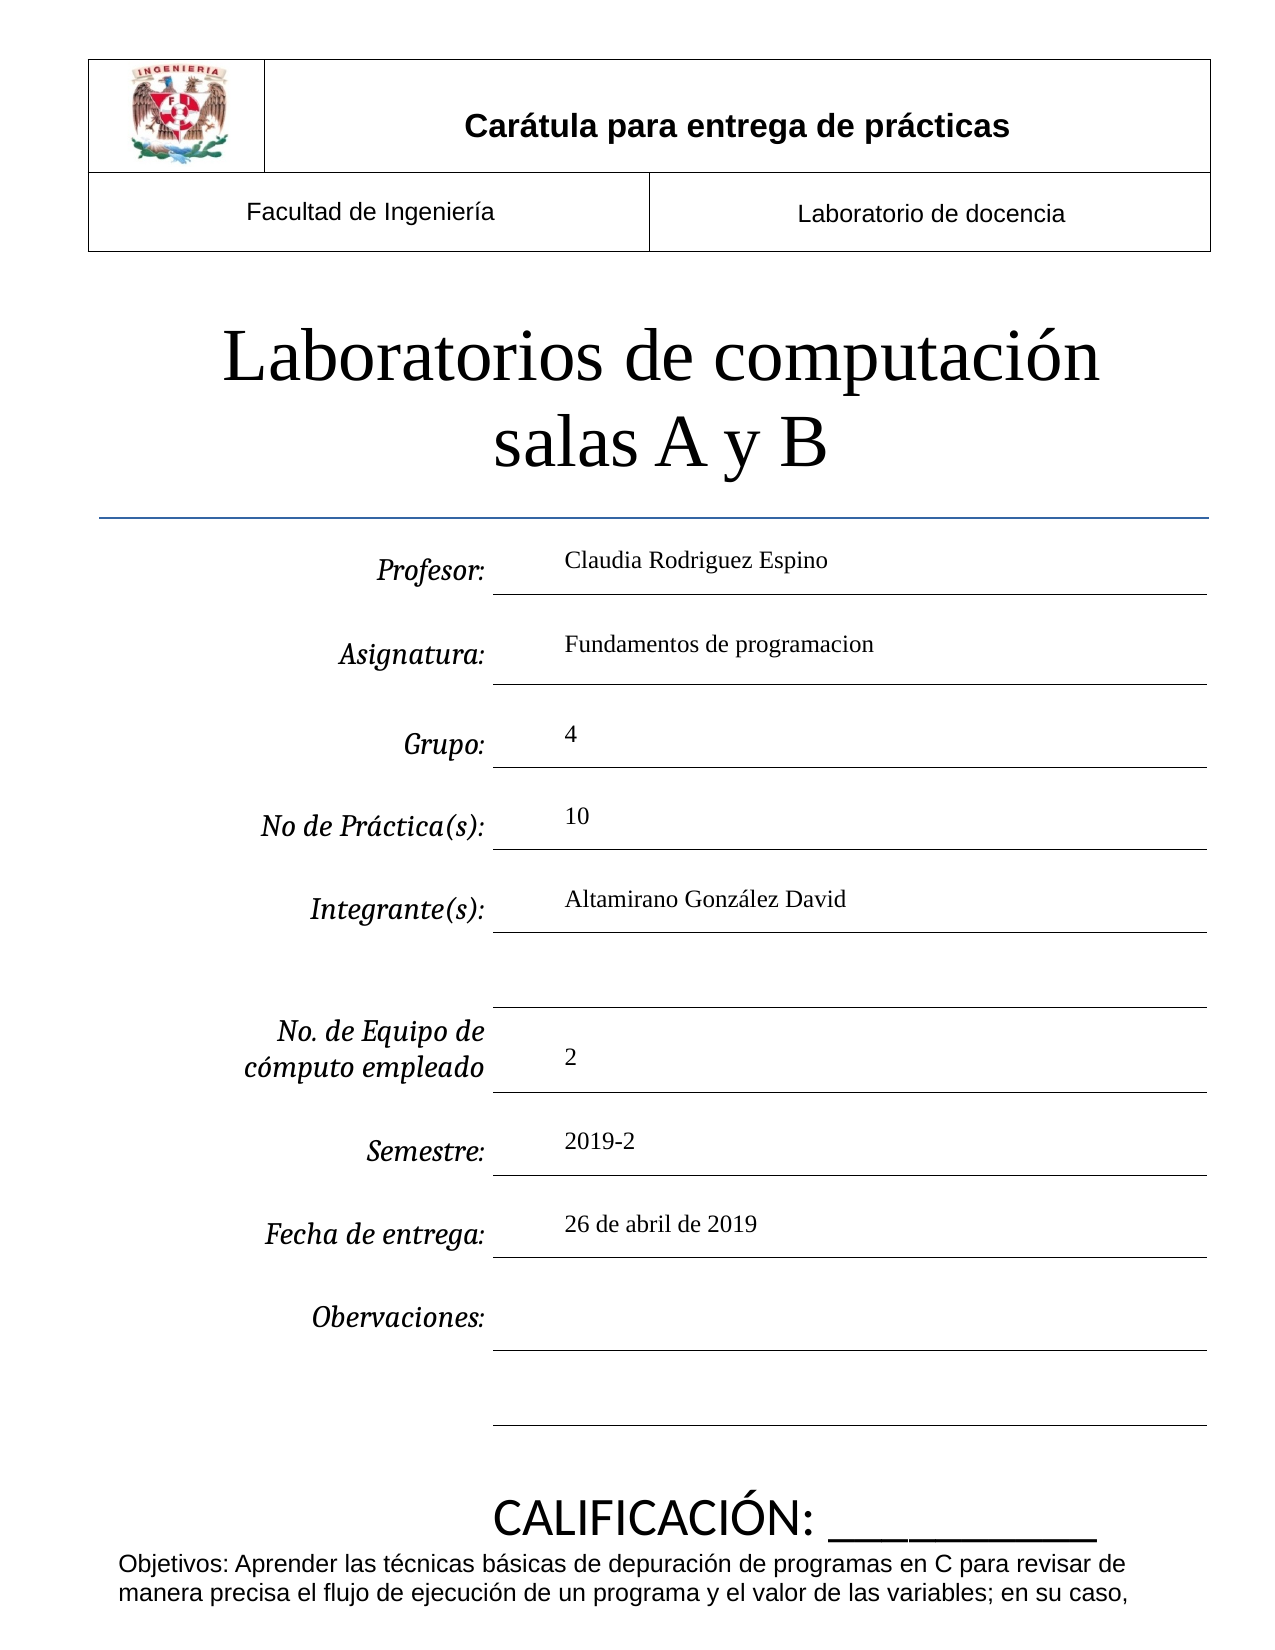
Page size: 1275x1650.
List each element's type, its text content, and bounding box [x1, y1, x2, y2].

table_cell 4 [493, 685, 1207, 766]
text Objetivos: Aprender las técnicas básicas de depuración de programas en C para revisar de manera precisa el flujo de ejecución de un programa y el valor de las variables; en su caso, [118, 1549, 1205, 1607]
table_cell Semestre: [118, 1091, 493, 1174]
table_cell Integrante(s): [118, 849, 493, 932]
table_cell 26 de abril de 2019 [493, 1176, 1207, 1257]
table_cell Laboratorio de docencia [650, 173, 1210, 251]
table_cell [493, 1351, 1207, 1425]
table_cell Obervaciones: [118, 1257, 493, 1350]
table_cell Fecha de entrega: [118, 1175, 493, 1257]
table_cell No. de Equipo de cómputo empleado [118, 1007, 493, 1091]
table_header [89, 60, 264, 172]
table_cell [118, 932, 493, 1007]
table_cell Altamirano González David [493, 850, 1207, 932]
table_header Profesor: [118, 519, 493, 594]
table_cell [493, 1258, 1207, 1350]
table_cell No de Práctica(s): [118, 766, 493, 849]
text CALIFICACIÓN: __________ [118, 1483, 1205, 1549]
table_cell Facultad de Ingeniería [89, 173, 649, 251]
table_cell Fundamentos de programacion [493, 595, 1207, 684]
text salas A y B [118, 396, 1205, 482]
table_cell 10 [493, 768, 1207, 849]
table_header Claudia Rodriguez Espino [493, 519, 1207, 594]
text Laboratorios de computación [118, 310, 1205, 396]
table_cell Asignatura: [118, 594, 493, 684]
table_cell 2019-2 [493, 1093, 1207, 1174]
table_cell [118, 1350, 493, 1425]
table_header [118, 511, 493, 517]
table_cell Grupo: [118, 684, 493, 766]
table_cell 2 [493, 1008, 1207, 1091]
table_header Carátula para entrega de prácticas [265, 60, 1210, 172]
table_header [493, 511, 1207, 517]
table_cell [493, 933, 1207, 1007]
